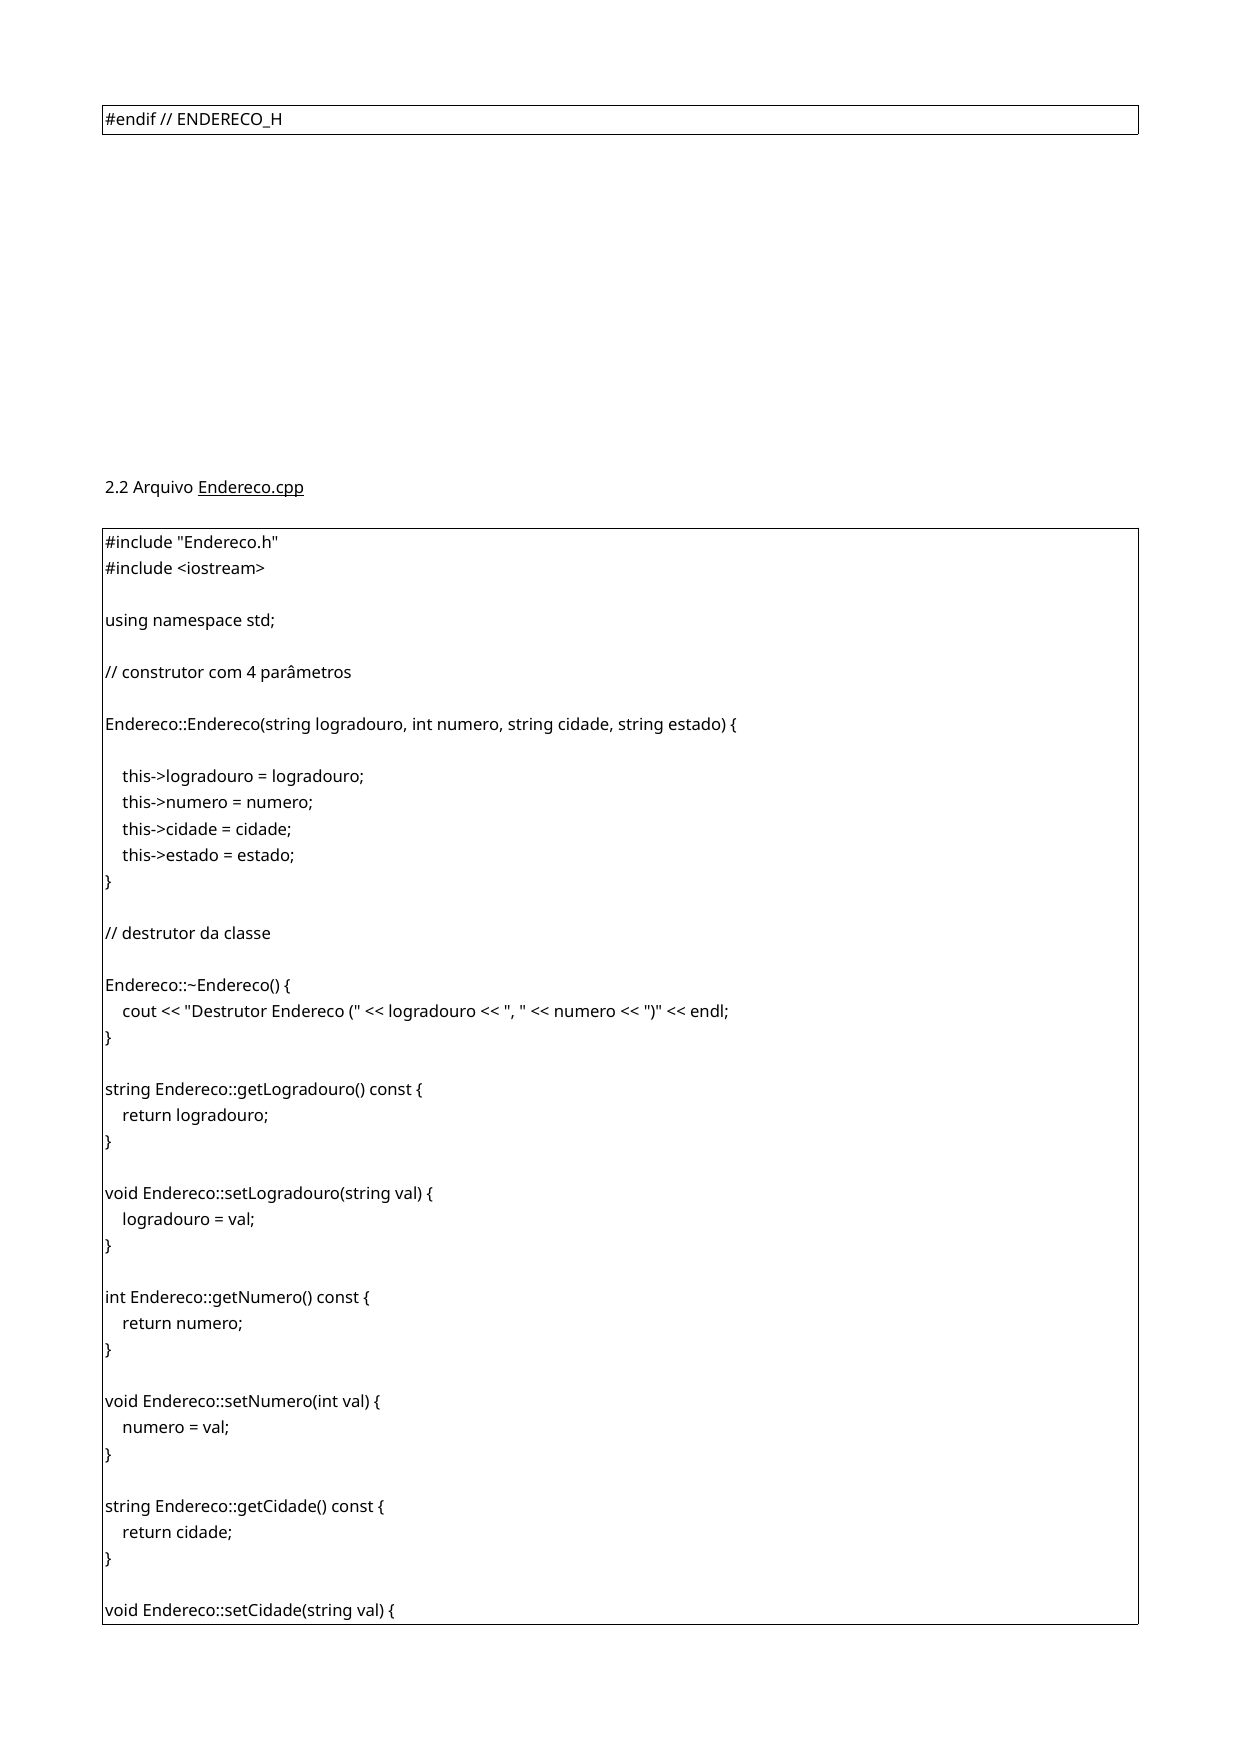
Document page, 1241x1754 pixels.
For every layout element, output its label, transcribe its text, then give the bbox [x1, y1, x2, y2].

text Endereco::~Endereco() { [103, 970, 1138, 996]
text string Endereco::getCidade() const { [103, 1491, 1138, 1517]
text cout << "Destrutor Endereco (" << logradouro << ", " << numero << ")" << endl; [103, 996, 1138, 1022]
text return logradouro; [103, 1101, 1138, 1126]
text } [103, 1439, 1138, 1465]
text this->numero = numero; [103, 788, 1138, 814]
text numero = val; [103, 1413, 1138, 1439]
text } [103, 1543, 1138, 1569]
text this->logradouro = logradouro; [103, 762, 1138, 788]
text } [103, 1127, 1138, 1152]
text } [103, 866, 1138, 892]
text logradouro = val; [103, 1205, 1138, 1231]
text } [103, 1022, 1138, 1048]
text // construtor com 4 parâmetros [103, 658, 1138, 684]
text } [103, 1231, 1138, 1257]
text string Endereco::getLogradouro() const { [103, 1074, 1138, 1100]
text void Endereco::setNumero(int val) { [103, 1387, 1138, 1413]
text return cidade; [103, 1517, 1138, 1543]
text void Endereco::setLogradouro(string val) { [103, 1179, 1138, 1204]
text 2.2 Arquivo Endereco.cpp [105, 476, 1135, 498]
text this->estado = estado; [103, 840, 1138, 866]
text void Endereco::setCidade(string val) { [103, 1595, 1138, 1624]
text Endereco::Endereco(string logradouro, int numero, string cidade, string estado) { [103, 710, 1138, 736]
text #endif // ENDERECO_H [103, 106, 1138, 134]
text this->cidade = cidade; [103, 814, 1138, 840]
text return numero; [103, 1309, 1138, 1335]
text #include <iostream> [103, 554, 1138, 579]
text using namespace std; [103, 606, 1138, 632]
text int Endereco::getNumero() const { [103, 1283, 1138, 1309]
text #include "Endereco.h" [103, 529, 1138, 553]
text // destrutor da classe [103, 918, 1138, 944]
text } [103, 1335, 1138, 1361]
